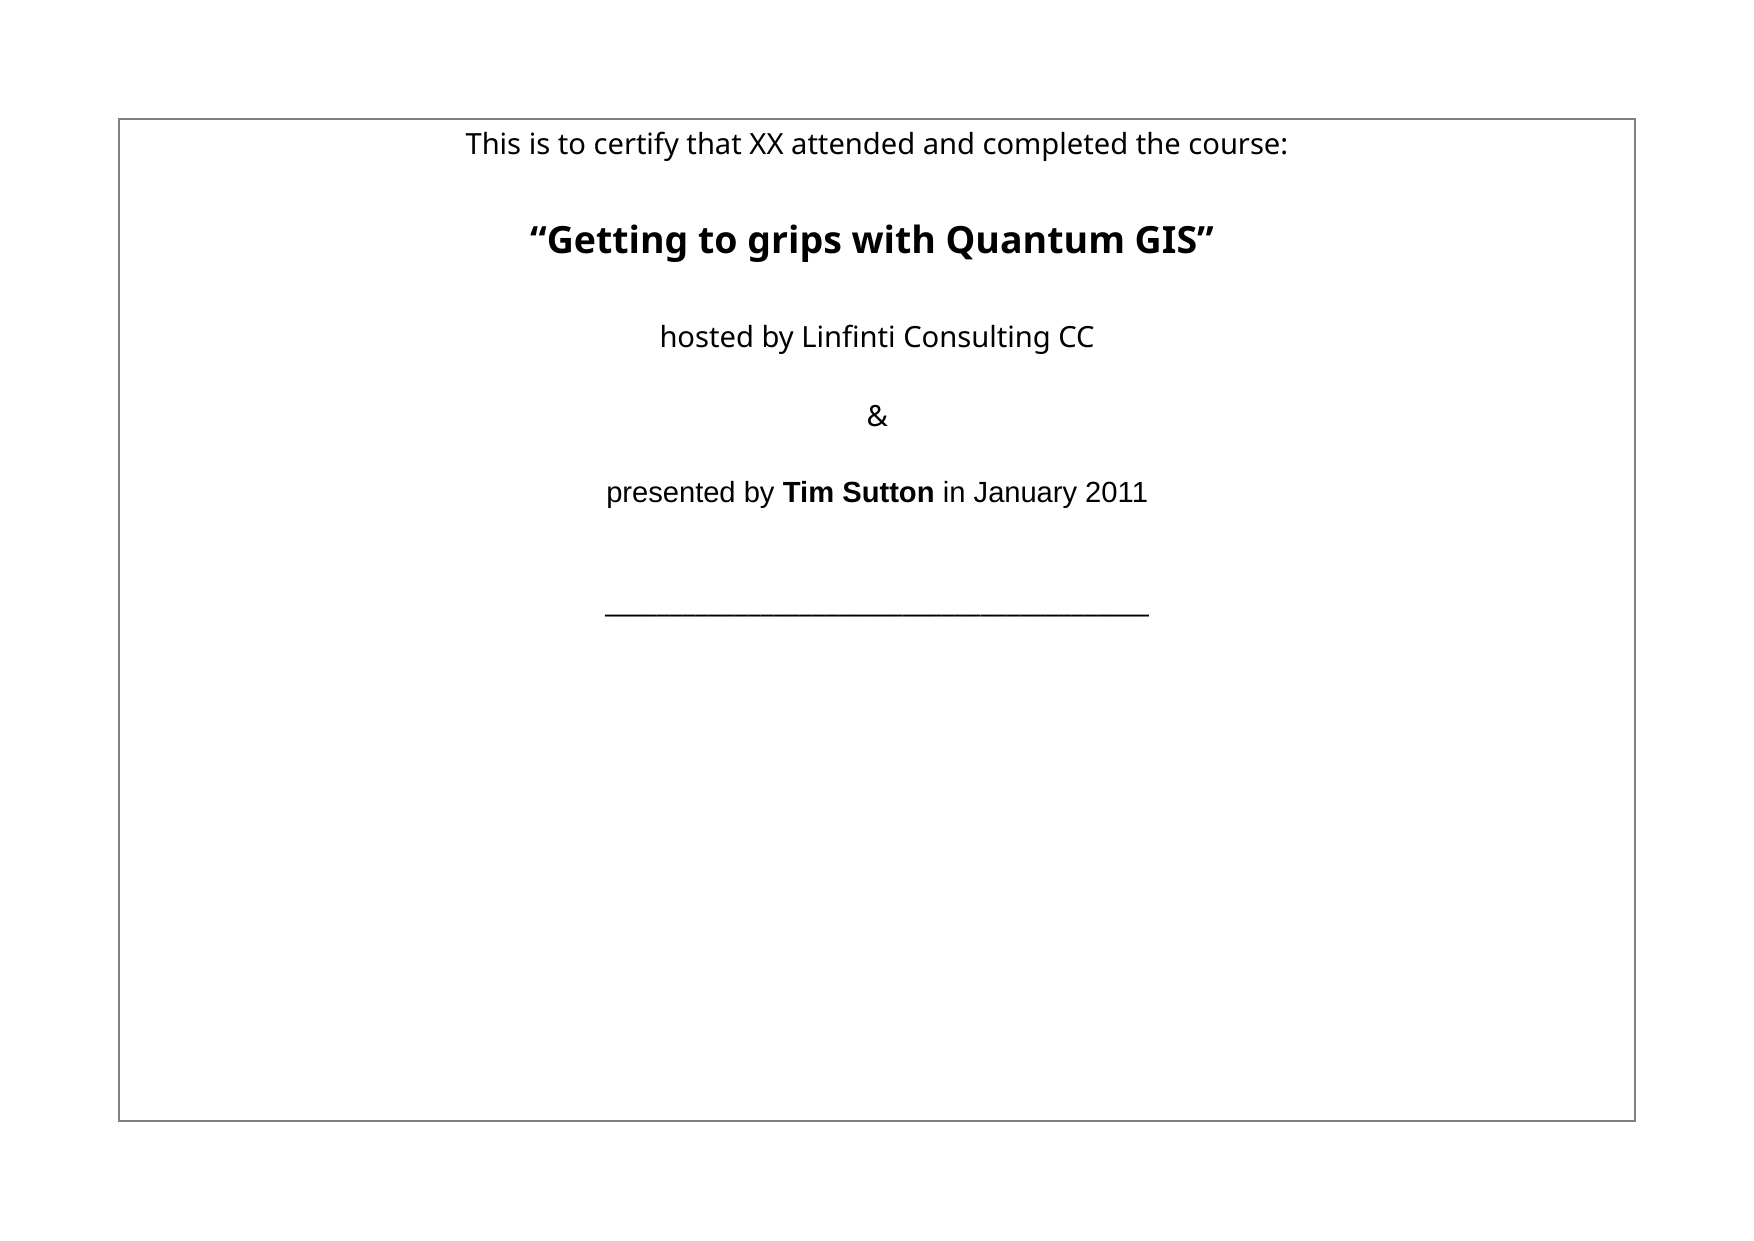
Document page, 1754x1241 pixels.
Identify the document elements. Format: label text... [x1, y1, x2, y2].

text This is to certify that XX attended and completed the course: [123, 123, 1631, 163]
text hosted by Linfinti Consulting CC [123, 316, 1631, 356]
text “Getting to grips with Quantum GIS” [123, 214, 1631, 265]
text __________________________________________ [123, 581, 1631, 621]
text presented by Tim Sutton in January 2011 [123, 475, 1631, 508]
text & [123, 395, 1631, 435]
